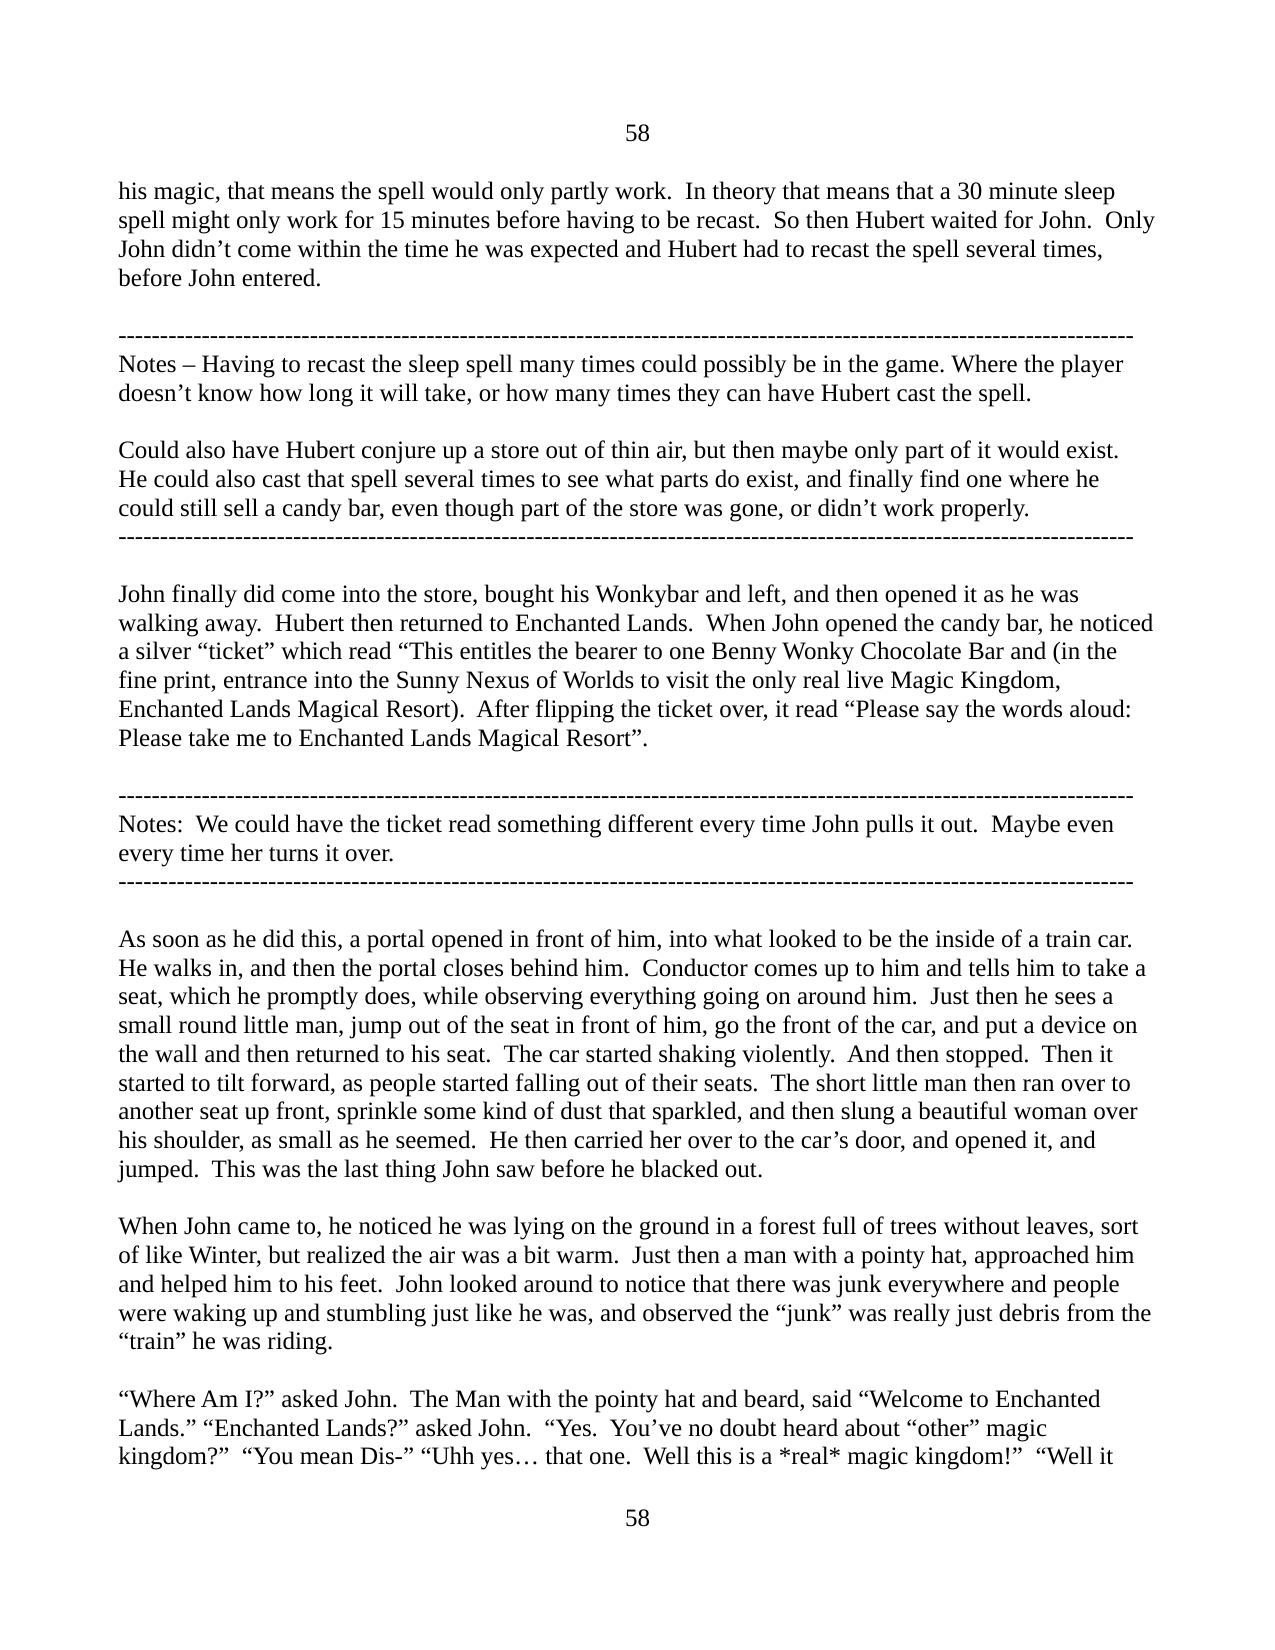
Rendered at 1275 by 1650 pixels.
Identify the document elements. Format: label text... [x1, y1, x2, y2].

text his magic, that means the spell would only partly work. In theory that means that a 30 minute sleep spell might only work for 15 minutes before having to be recast. So then Hubert waited for John. Only John didn’t come within the time he was expected and Hubert had to recast the spell several times, before John entered. [118, 176, 1157, 291]
text -------------------------------------------------------------------------------------------------------------------------- [118, 866, 1157, 895]
text As soon as he did this, a portal opened in front of him, into what looked to be the inside of a train car. He walks in, and then the portal closes behind him. Conductor comes up to him and tells him to take a seat, which he promptly does, while observing everything going on around him. Just then he sees a small round little man, jump out of the seat in front of him, go the front of the car, and put a device on the wall and then returned to his seat. The car started shaking violently. And then stopped. Then it started to tilt forward, as people started falling out of their seats. The short little man then ran over to another seat up front, sprinkle some kind of dust that sparkled, and then slung a beautiful woman over his shoulder, as small as he seemed. He then carried her over to the car’s door, and opened it, and jumped. This was the last thing John saw before he blacked out. [118, 924, 1157, 1183]
text Could also have Hubert conjure up a store out of thin air, but then maybe only part of it would exist. He could also cast that spell several times to see what parts do exist, and finally find one where he could still sell a candy bar, even though part of the store was gone, or didn’t work properly. [118, 435, 1157, 521]
text John finally did come into the store, bought his Wonkybar and left, and then opened it as he was walking away. Hubert then returned to Enchanted Lands. When John opened the candy bar, he noticed a silver “ticket” which read “This entitles the bearer to one Benny Wonky Chocolate Bar and (in the fine print, entrance into the Sunny Nexus of Worlds to visit the only real live Magic Kingdom, Enchanted Lands Magical Resort). After flipping the ticket over, it read “Please say the words aloud: Please take me to Enchanted Lands Magical Resort”. [118, 579, 1157, 751]
text -------------------------------------------------------------------------------------------------------------------------- [118, 320, 1157, 349]
text “Where Am I?” asked John. The Man with the pointy hat and beard, said “Welcome to Enchanted Lands.” “Enchanted Lands?” asked John. “Yes. You’ve no doubt heard about “other” magic kingdom?” “You mean Dis-” “Uhh yes… that one. Well this is a *real* magic kingdom!” “Well it [118, 1384, 1157, 1470]
text Notes – Having to recast the sleep spell many times could possibly be in the game. Where the player doesn’t know how long it will take, or how many times they can have Hubert cast the spell. [118, 349, 1157, 406]
text -------------------------------------------------------------------------------------------------------------------------- [118, 521, 1157, 550]
text When John came to, he noticed he was lying on the ground in a forest full of trees without leaves, sort of like Winter, but realized the air was a bit warm. Just then a man with a pointy hat, approached him and helped him to his feet. John looked around to notice that there was junk everywhere and people were waking up and stumbling just like he was, and observed the “junk” was really just debris from the “train” he was riding. [118, 1211, 1157, 1355]
text -------------------------------------------------------------------------------------------------------------------------- [118, 780, 1157, 809]
text Notes: We could have the ticket read something different every time John pulls it out. Maybe even every time her turns it over. [118, 809, 1157, 866]
